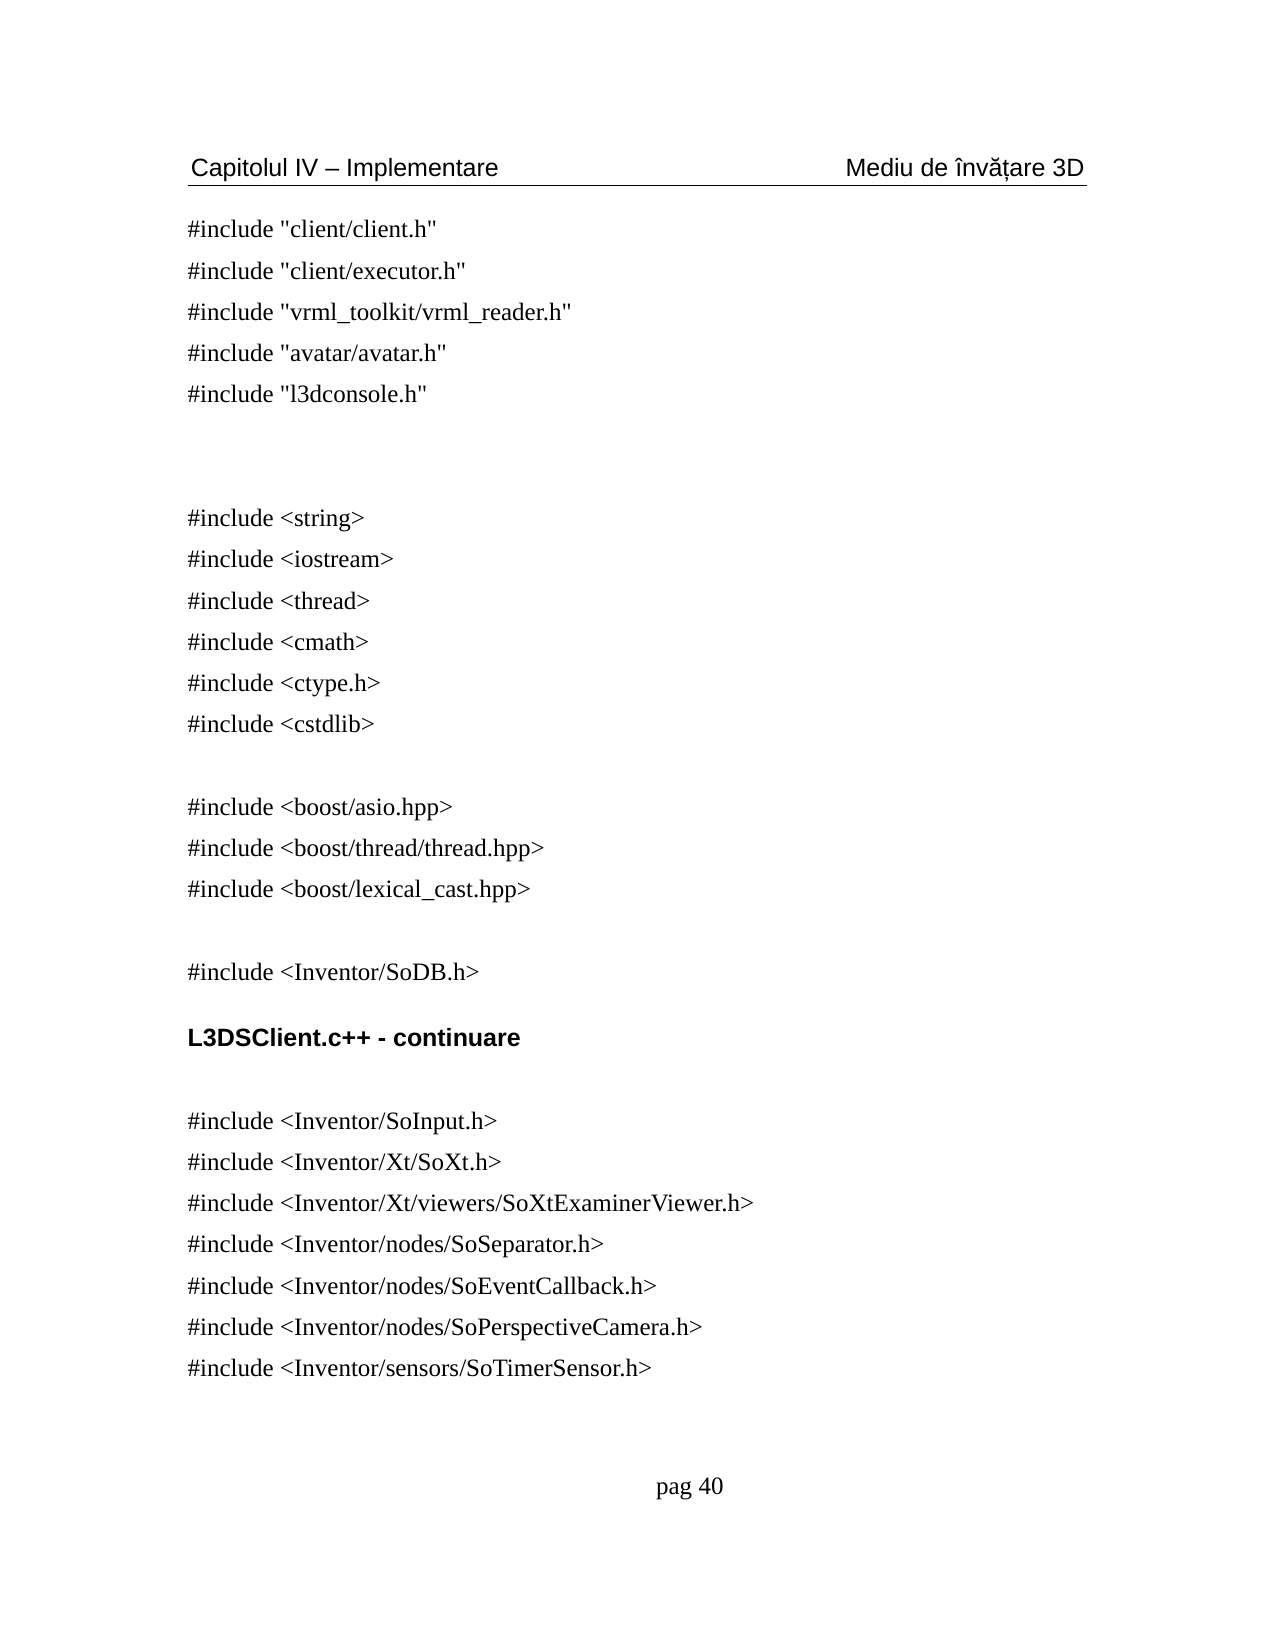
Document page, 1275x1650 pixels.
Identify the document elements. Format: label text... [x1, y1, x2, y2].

text #include <boost/asio.hpp> [187, 792, 1087, 821]
text #include <cstdlib> [187, 709, 1087, 738]
text #include "client/executor.h" [187, 256, 1087, 284]
text #include <thread> [187, 586, 1087, 614]
text #include <Inventor/nodes/SoSeparator.h> [187, 1229, 1087, 1258]
text #include "l3dconsole.h" [187, 379, 1087, 408]
text #include <cmath> [187, 627, 1087, 656]
subtitle L3DSClient.c++ - continuare [187, 1023, 1087, 1052]
text #include <Inventor/nodes/SoEventCallback.h> [187, 1271, 1087, 1299]
text #include <boost/thread/thread.hpp> [187, 833, 1087, 862]
text #include "avatar/avatar.h" [187, 338, 1087, 367]
text #include <iostream> [187, 544, 1087, 573]
text #include "client/client.h" [187, 214, 1087, 243]
text #include <Inventor/SoInput.h> [187, 1106, 1087, 1134]
text #include <Inventor/sensors/SoTimerSensor.h> [187, 1353, 1087, 1382]
text #include <Inventor/SoDB.h> [187, 957, 1087, 986]
text #include <ctype.h> [187, 668, 1087, 697]
text #include <Inventor/nodes/SoPerspectiveCamera.h> [187, 1312, 1087, 1341]
text #include <Inventor/Xt/viewers/SoXtExaminerViewer.h> [187, 1188, 1087, 1217]
text #include <boost/lexical_cast.hpp> [187, 874, 1087, 903]
text #include <Inventor/Xt/SoXt.h> [187, 1147, 1087, 1176]
text #include "vrml_toolkit/vrml_reader.h" [187, 297, 1087, 326]
text #include <string> [187, 503, 1087, 532]
